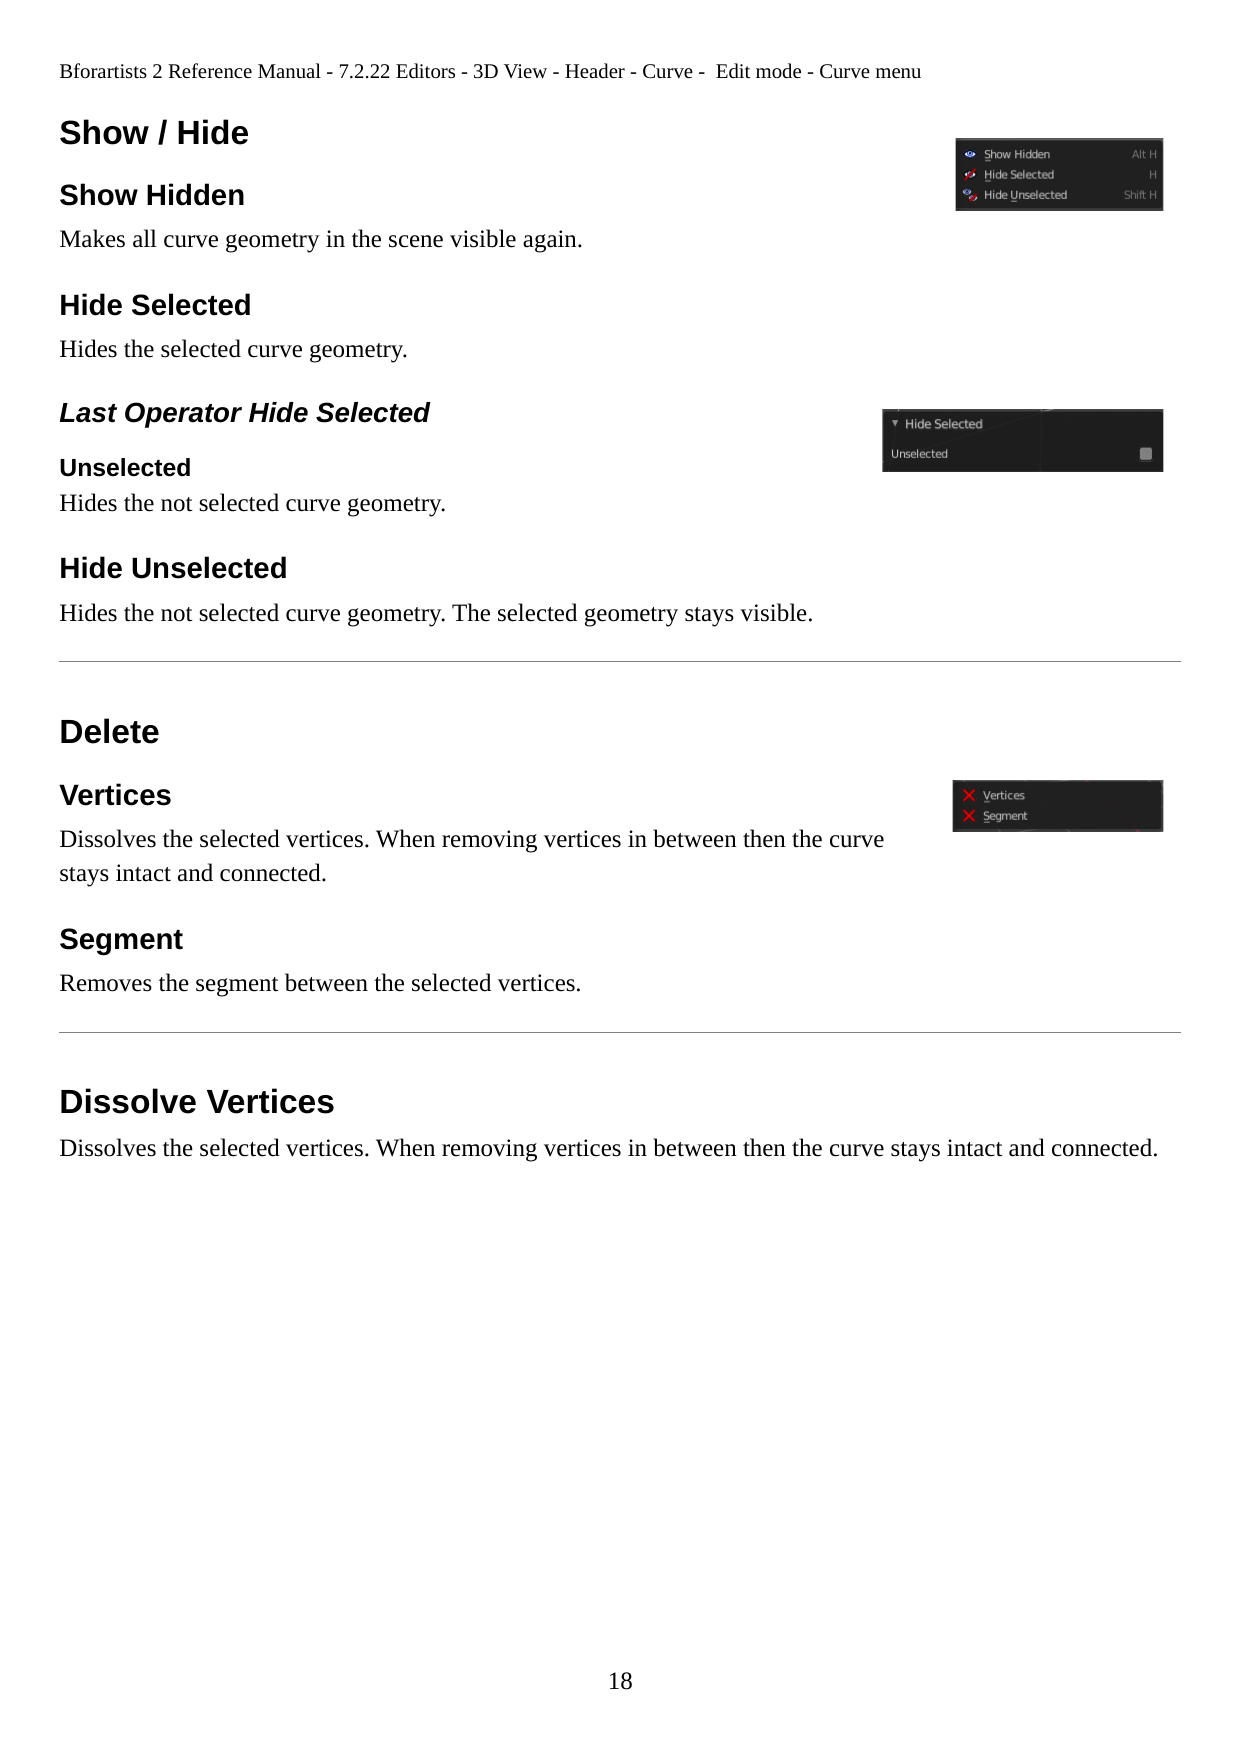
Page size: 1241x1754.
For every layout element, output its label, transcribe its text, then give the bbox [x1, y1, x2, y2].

text Makes all curve geometry in the scene visible again. [59, 224, 1181, 253]
picture [955, 138, 1164, 211]
subtitle Hide Unselected [59, 551, 1181, 585]
subtitle Delete [59, 712, 1181, 750]
text Hides the selected curve geometry. [59, 334, 1181, 363]
text Hides the not selected curve geometry. The selected geometry stays visible. [59, 598, 1181, 626]
subtitle Vertices [59, 777, 1181, 811]
subtitle Dissolve Vertices [59, 1082, 1181, 1121]
text Dissolves the selected vertices. When removing vertices in between then the curve stays intact and connected. [59, 1133, 1181, 1162]
subtitle Hide Selected [59, 288, 1181, 322]
subtitle Show / Hide [59, 113, 1181, 151]
picture [882, 409, 1164, 472]
subtitle Last Operator Hide Selected [59, 396, 1181, 428]
picture [952, 780, 1164, 832]
subtitle Unselected [59, 453, 1181, 481]
text Dissolves the selected vertices. When removing vertices in between then the curve stays intact and connected. [59, 824, 1181, 887]
text Hides the not selected curve geometry. [59, 488, 1181, 516]
subtitle Segment [59, 922, 1181, 956]
subtitle Show Hidden [59, 178, 1181, 212]
text Removes the segment between the selected vertices. [59, 968, 1181, 997]
